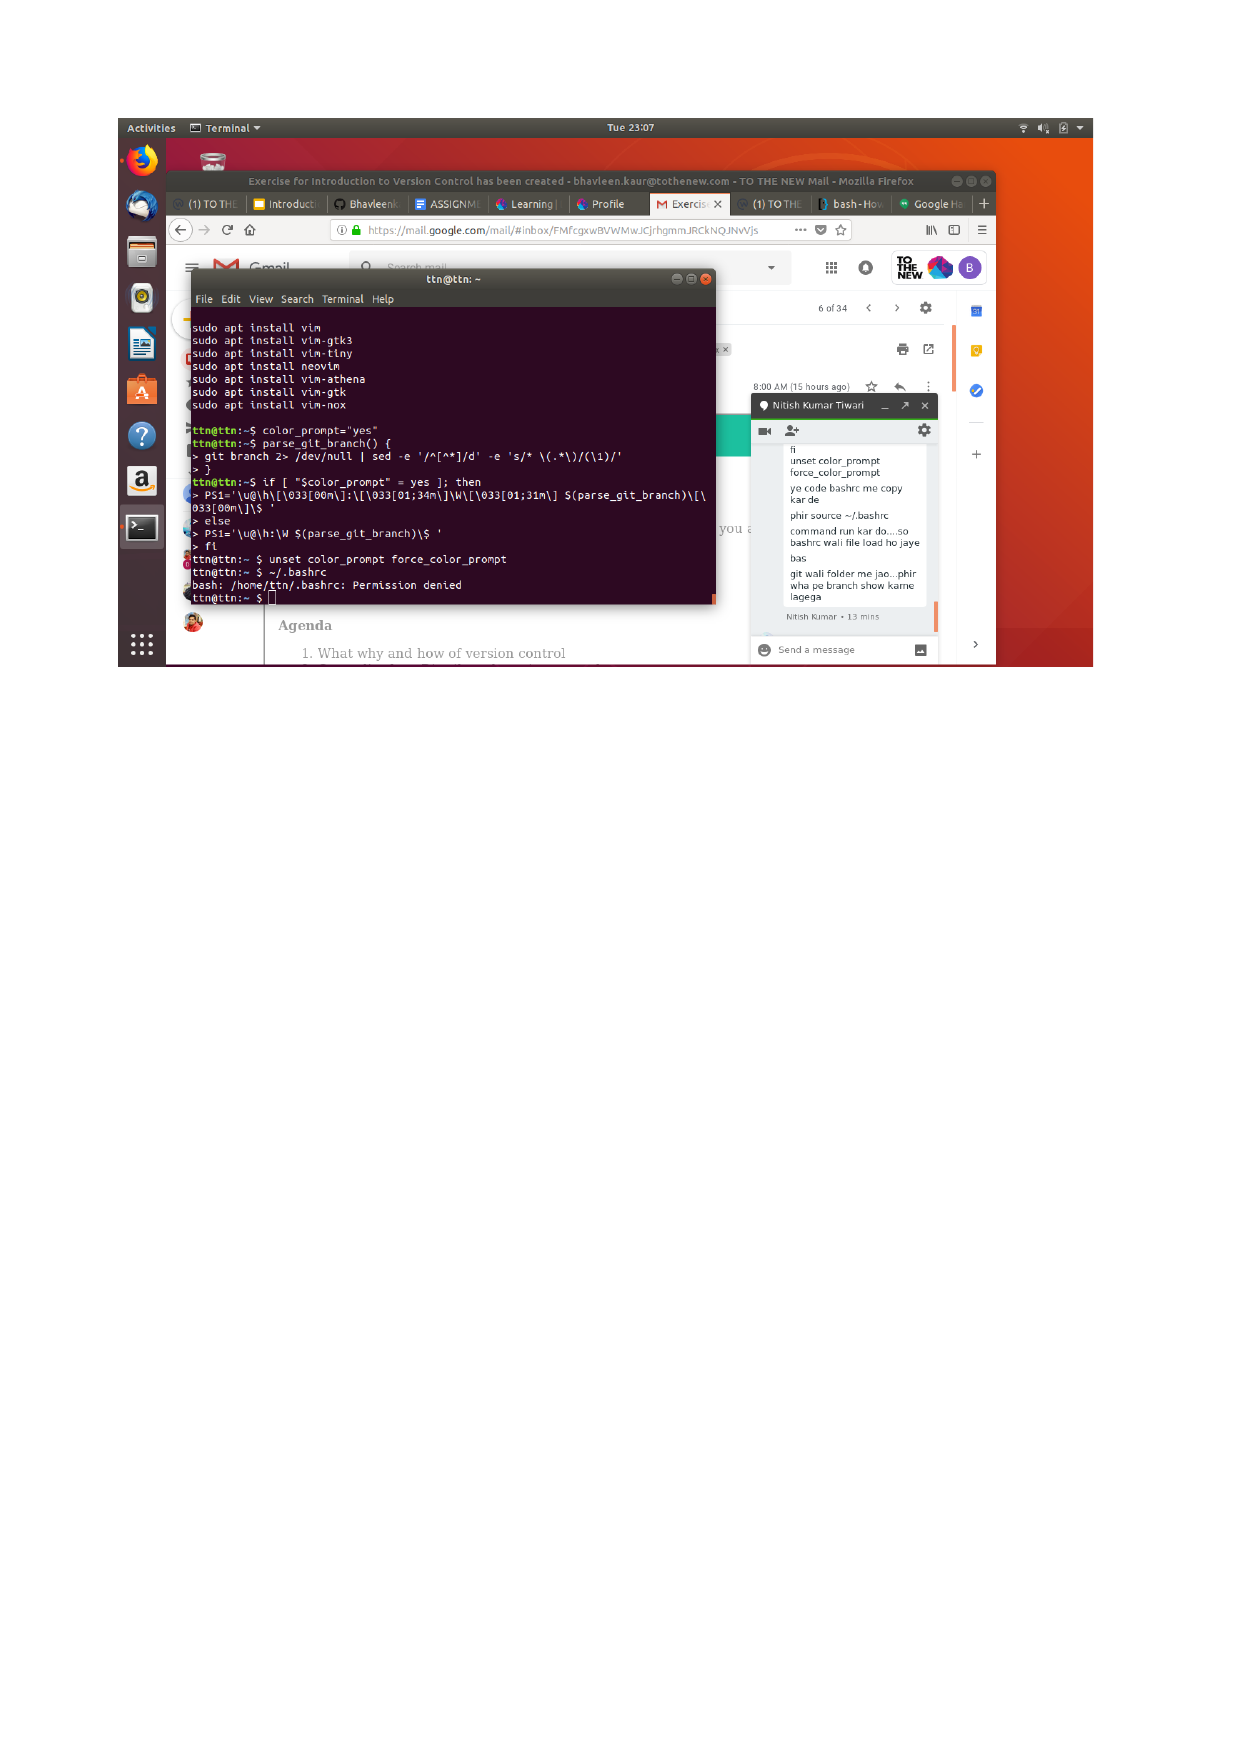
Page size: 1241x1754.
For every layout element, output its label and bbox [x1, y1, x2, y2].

picture [118, 118, 1094, 667]
